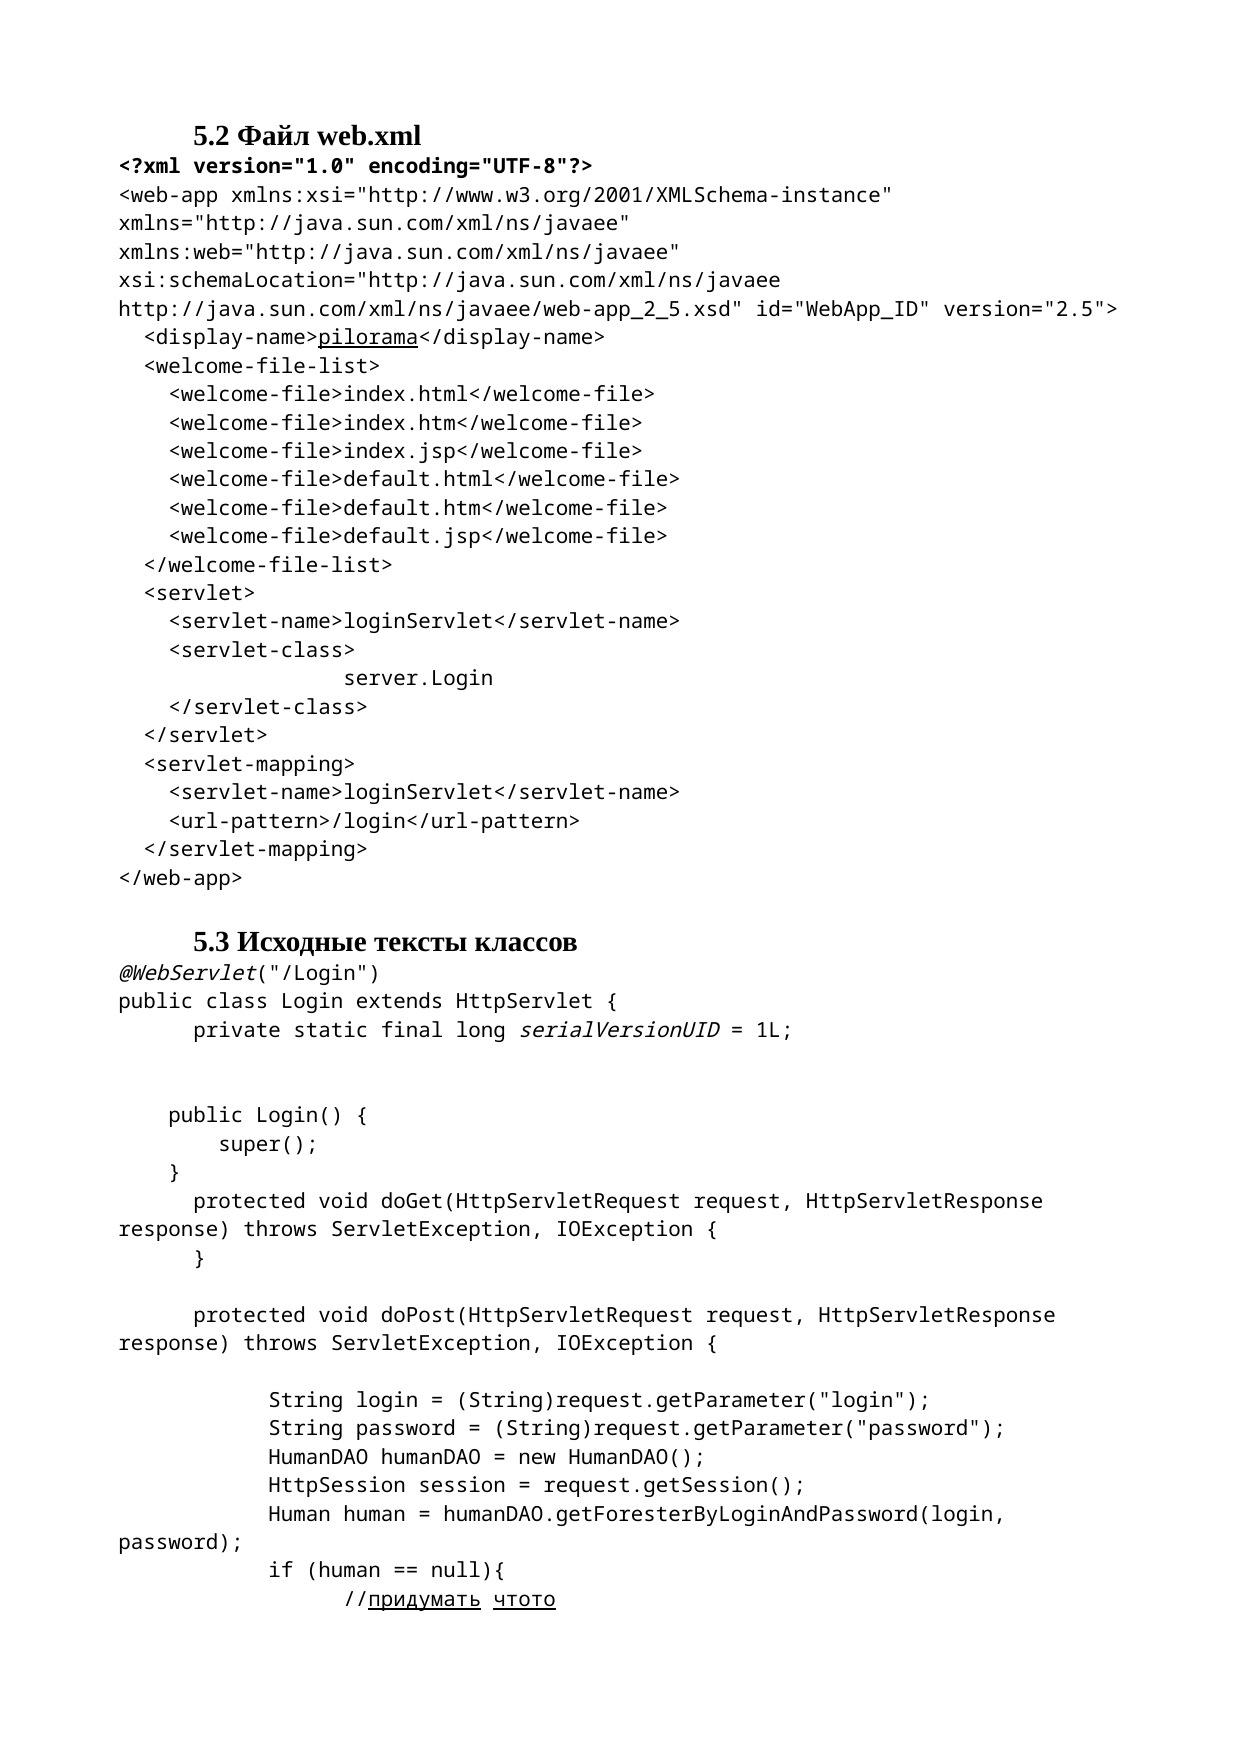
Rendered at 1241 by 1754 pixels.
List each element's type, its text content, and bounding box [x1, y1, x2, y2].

text String login = (String)request.getParameter("login"); [118, 1385, 1122, 1413]
text </servlet> [118, 720, 1122, 749]
text Human human = humanDAO.getForesterByLoginAndPassword(login, password); [118, 1499, 1122, 1556]
text protected void doGet(HttpServletRequest request, HttpServletResponse response) throws ServletException, IOException { [118, 1186, 1122, 1243]
text private static final long serialVersionUID = 1L; [118, 1015, 1122, 1043]
text <welcome-file>index.jsp</welcome-file> [118, 436, 1122, 464]
text <?xml version="1.0" encoding="UTF-8"?> [118, 152, 1122, 180]
text public class Login extends HttpServlet { [118, 987, 1122, 1015]
text } [118, 1157, 1122, 1186]
text </servlet-mapping> [118, 834, 1122, 863]
text <welcome-file>default.htm</welcome-file> [118, 493, 1122, 521]
text String password = (String)request.getParameter("password"); [118, 1413, 1122, 1442]
text </welcome-file-list> [118, 550, 1122, 578]
text <web-app xmlns:xsi="http://www.w3.org/2001/XMLSchema-instance" xmlns="http://java.sun.com/xml/ns/javaee" xmlns:web="http://java.sun.com/xml/ns/javaee" xsi:schemaLocation="http://java.sun.com/xml/ns/javaee http://java.sun.com/xml/ns/javaee/web-app_2_5.xsd" id="WebApp_ID" version="2.5"> [118, 180, 1122, 322]
text public Login() { [118, 1101, 1122, 1129]
text </web-app> [118, 863, 1122, 891]
text } [118, 1243, 1122, 1271]
text <servlet-name>loginServlet</servlet-name> [118, 607, 1122, 635]
text <welcome-file>default.html</welcome-file> [118, 464, 1122, 493]
text <display-name>pilorama</display-name> [118, 322, 1122, 351]
text <url-pattern>/login</url-pattern> [118, 806, 1122, 834]
text HttpSession session = request.getSession(); [118, 1470, 1122, 1499]
text <welcome-file>index.html</welcome-file> [118, 379, 1122, 408]
text 5.3 Исходные тексты классов [118, 924, 1122, 958]
text protected void doPost(HttpServletRequest request, HttpServletResponse response) throws ServletException, IOException { [118, 1300, 1122, 1357]
text if (human == null){ [118, 1556, 1122, 1584]
text super(); [118, 1129, 1122, 1157]
text <servlet-name>loginServlet</servlet-name> [118, 777, 1122, 806]
text HumanDAO humanDAO = new HumanDAO(); [118, 1442, 1122, 1470]
text <welcome-file>index.htm</welcome-file> [118, 408, 1122, 436]
text 5.2 Файл web.xml [118, 118, 1122, 152]
text @WebServlet("/Login") [118, 958, 1122, 987]
text </servlet-class> [118, 692, 1122, 720]
text <servlet-mapping> [118, 749, 1122, 777]
text <welcome-file-list> [118, 351, 1122, 379]
text <welcome-file>default.jsp</welcome-file> [118, 521, 1122, 550]
text <servlet> [118, 578, 1122, 607]
text server.Login [118, 663, 1122, 692]
text <servlet-class> [118, 635, 1122, 663]
text //придумать чтото [118, 1584, 1122, 1612]
